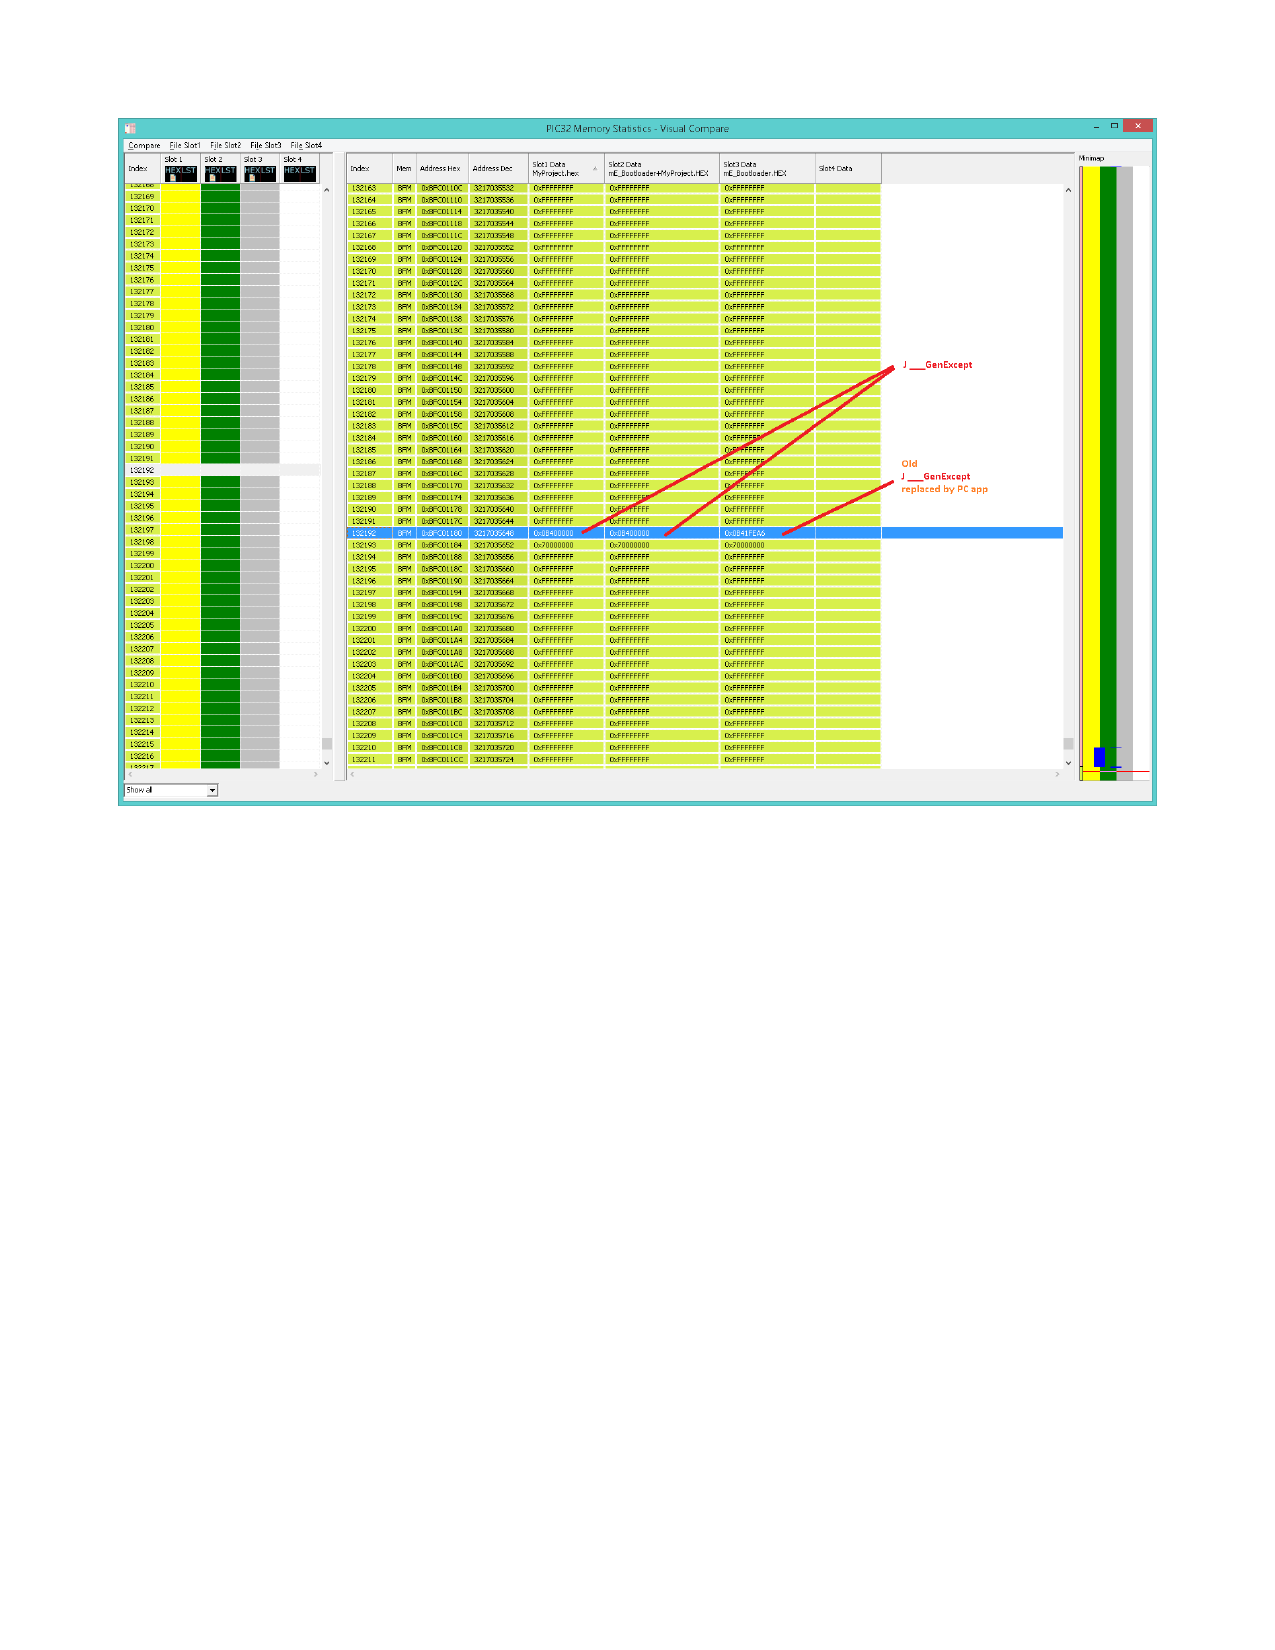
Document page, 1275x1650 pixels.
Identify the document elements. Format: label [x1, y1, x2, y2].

picture [118, 118, 1157, 806]
